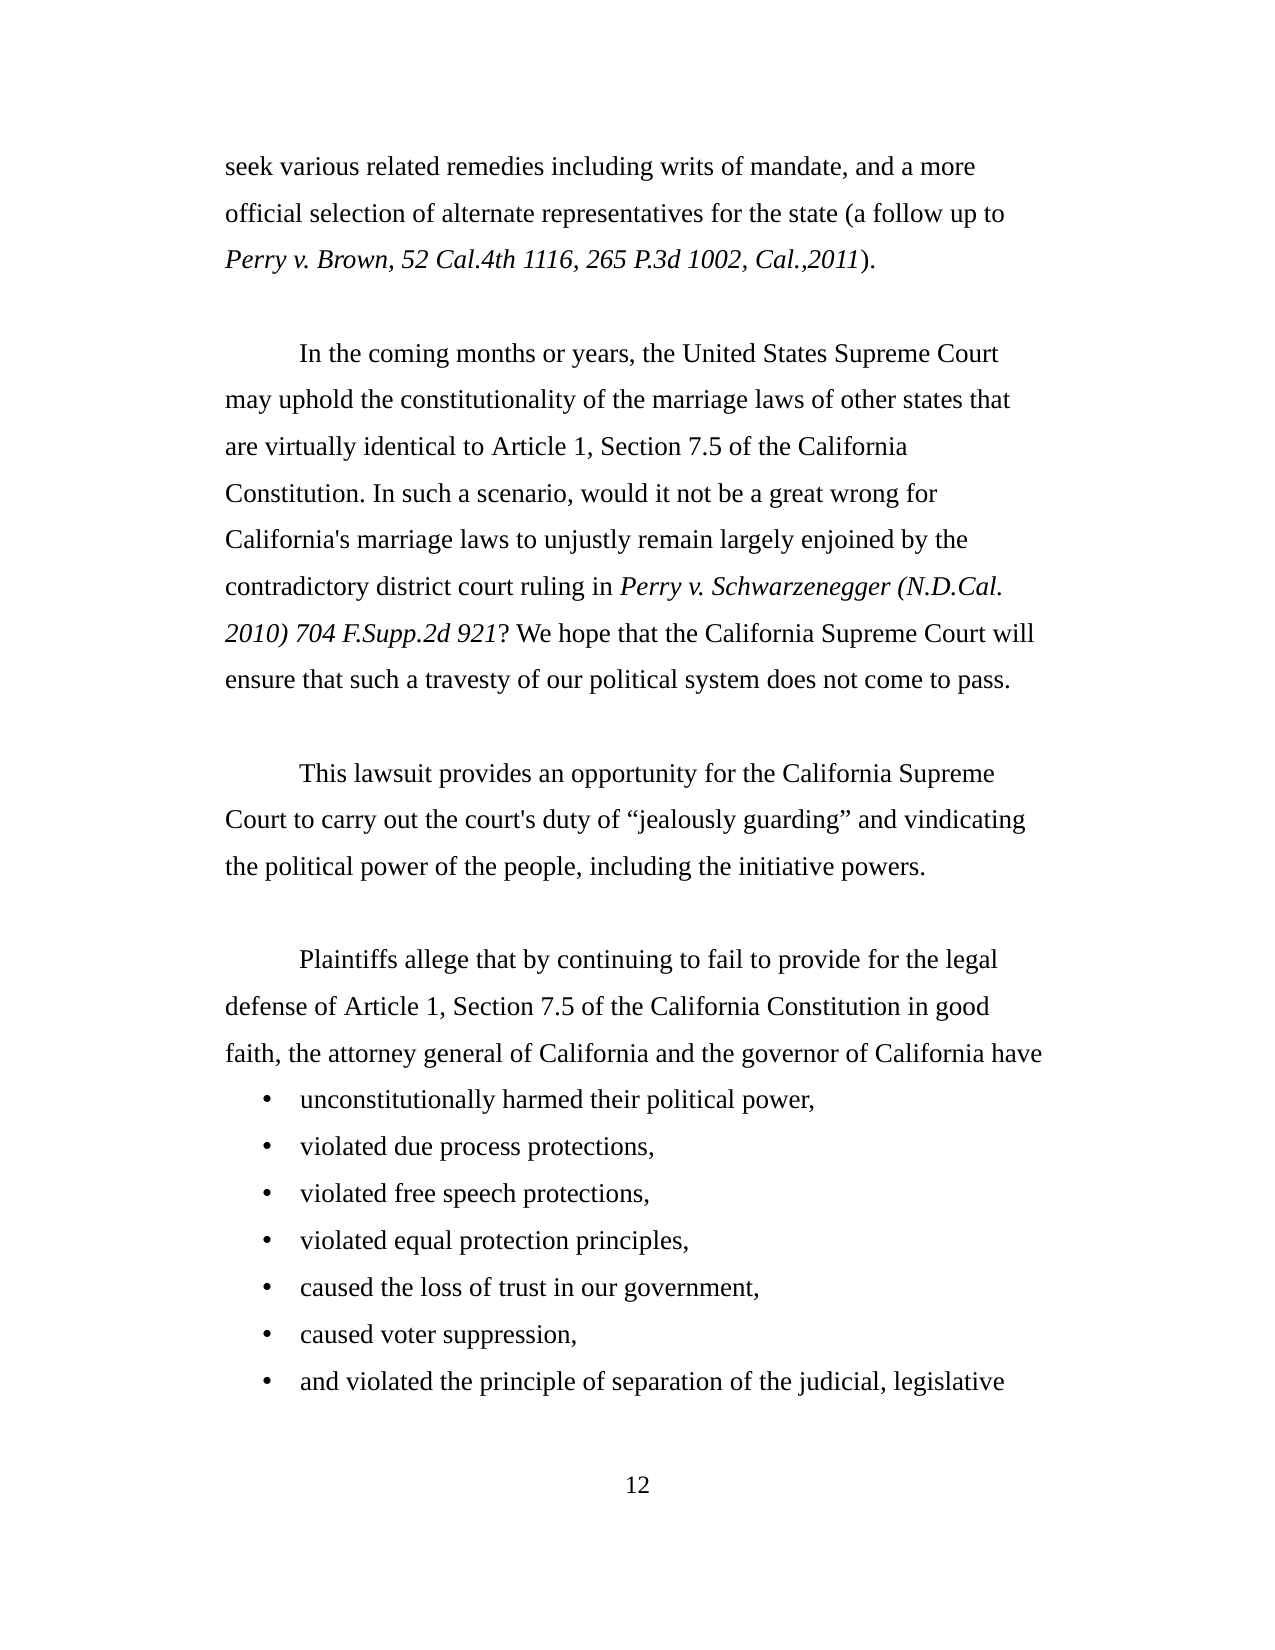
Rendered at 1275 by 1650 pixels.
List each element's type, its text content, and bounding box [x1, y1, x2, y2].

list violated equal protection principles, [262, 1224, 1050, 1255]
text Plaintiffs allege that by continuing to fail to provide for the legal defense of Article 1, Section 7.5 of the California Constitution in good faith, the attorney general of California and the governor of California have [225, 943, 1050, 1068]
text This lawsuit provides an opportunity for the California Supreme Court to carry out the court's duty of “jealously guarding” and vindicating the political power of the people, including the initiative powers. [225, 757, 1050, 881]
text In the coming months or years, the United States Supreme Court may uphold the constitutionality of the marriage laws of other states that are virtually identical to Article 1, Section 7.5 of the California Constitution. In such a scenario, would it not be a great wrong for California's marriage laws to unjustly remain largely enjoined by the contradictory district court ruling in Perry v. Schwarzenegger (N.D.Cal. 2010) 704 F.Supp.2d 921? We hope that the California Supreme Court will ensure that such a travesty of our political system does not come to pass. [225, 337, 1050, 694]
list unconstitutionally harmed their political power, [262, 1083, 1050, 1114]
list violated due process protections, [262, 1130, 1050, 1161]
list caused the loss of trust in our government, [262, 1271, 1050, 1302]
text seek various related remedies including writs of mandate, and a more official selection of alternate representatives for the state (a follow up to Perry v. Brown, 52 Cal.4th 1116, 265 P.3d 1002, Cal.,2011). [225, 150, 1050, 274]
list violated free speech protections, [262, 1177, 1050, 1208]
list and violated the principle of separation of the judicial, legislative [262, 1364, 1050, 1396]
list caused voter suppression, [262, 1318, 1050, 1349]
